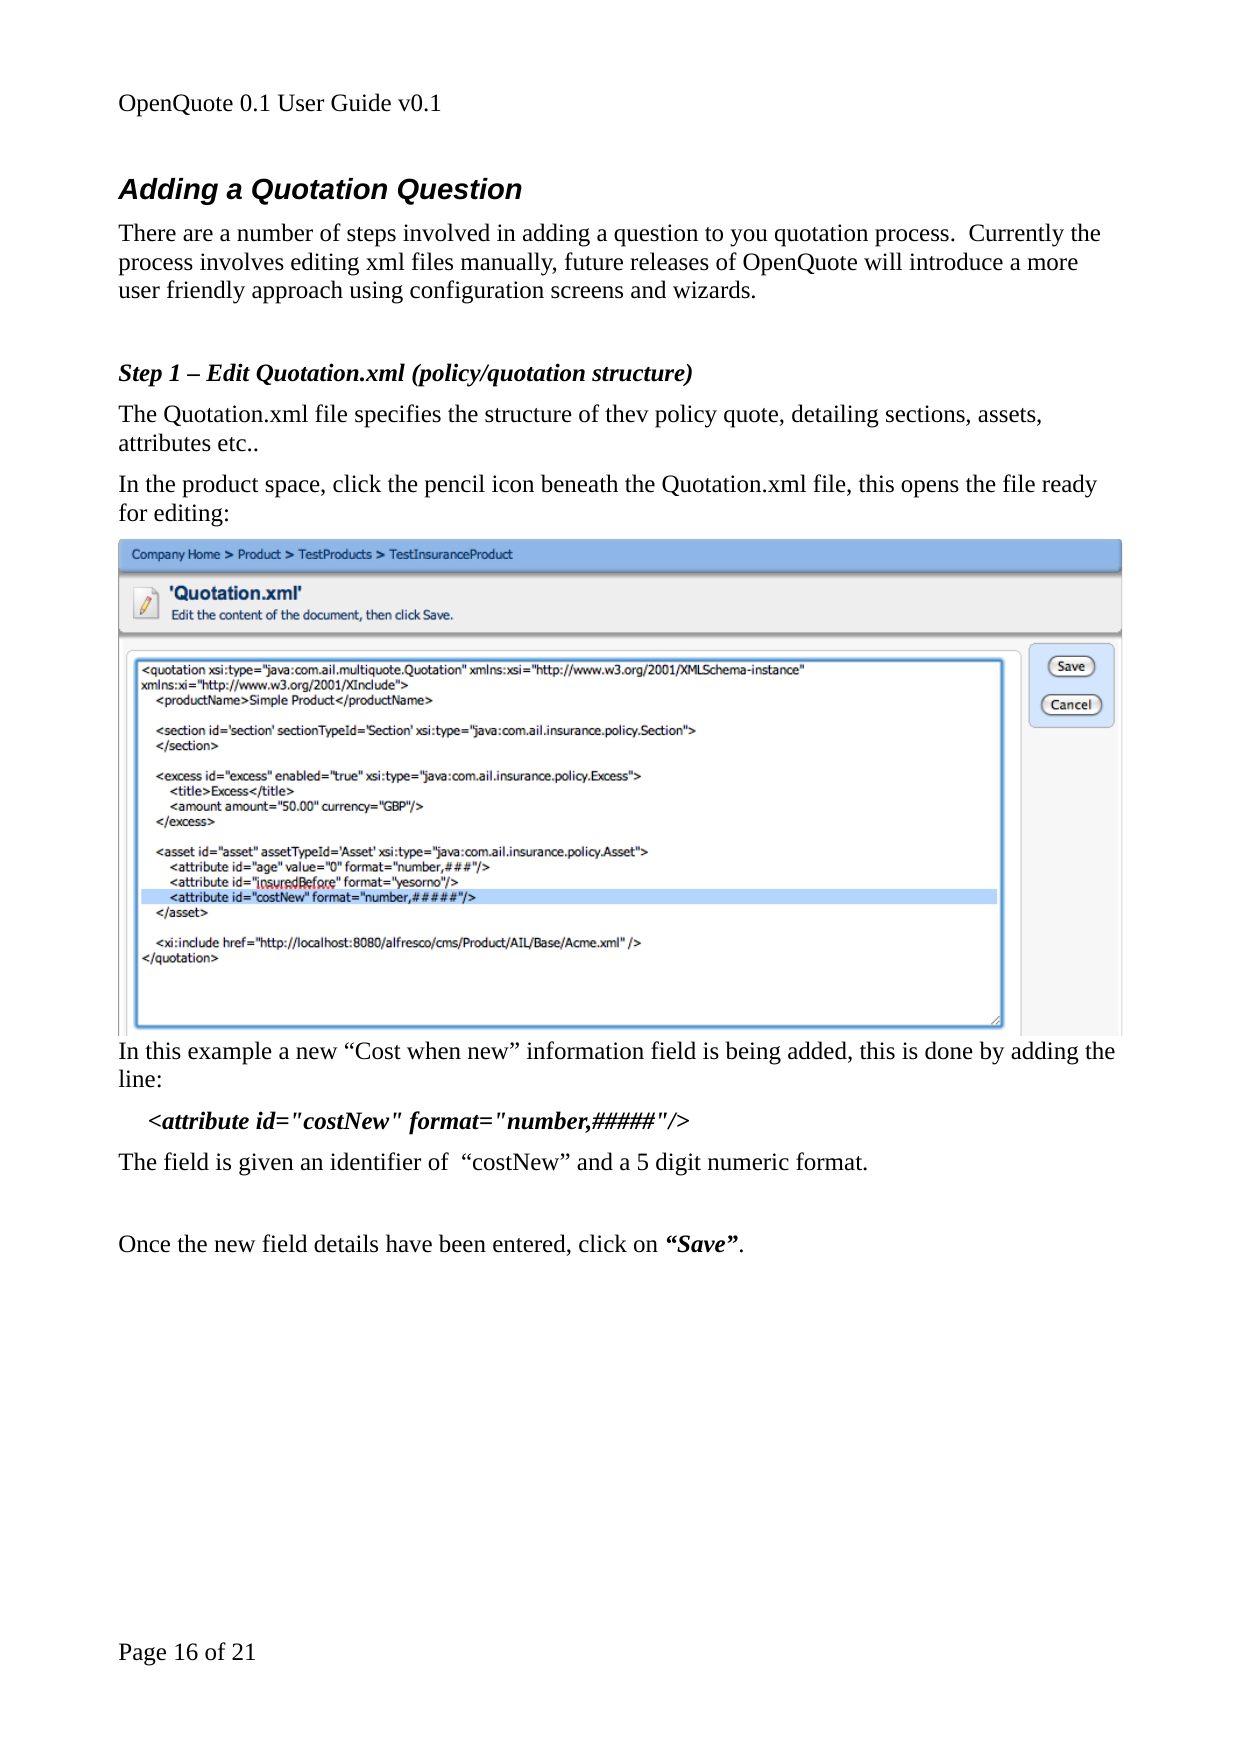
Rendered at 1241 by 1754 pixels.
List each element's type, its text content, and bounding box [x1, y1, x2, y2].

text Step 1 – Edit Quotation.xml (policy/quotation structure) [118, 358, 1122, 387]
text In the product space, click the pencil icon beneath the Quotation.xml file, this opens the file ready for editing: [118, 469, 1122, 527]
text The Quotation.xml file specifies the structure of thev policy quote, detailing sections, assets, attributes etc.. [118, 399, 1122, 457]
text There are a number of steps involved in adding a question to you quotation process. Currently the process involves editing xml files manually, future releases of OpenQuote will introduce a more user friendly approach using configuration screens and wizards. [118, 218, 1122, 304]
text The field is given an identifier of “costNew” and a 5 digit numeric format. [118, 1147, 1122, 1176]
picture [118, 539, 1123, 1036]
text <attribute id="costNew" format="number,#####"/> [148, 1106, 1122, 1134]
subtitle Adding a Quotation Question [118, 172, 1122, 205]
text Once the new field details have been entered, click on “Save”. [118, 1229, 1122, 1258]
text In this example a new “Cost when new” information field is being added, this is done by adding the line: [118, 1036, 1122, 1093]
